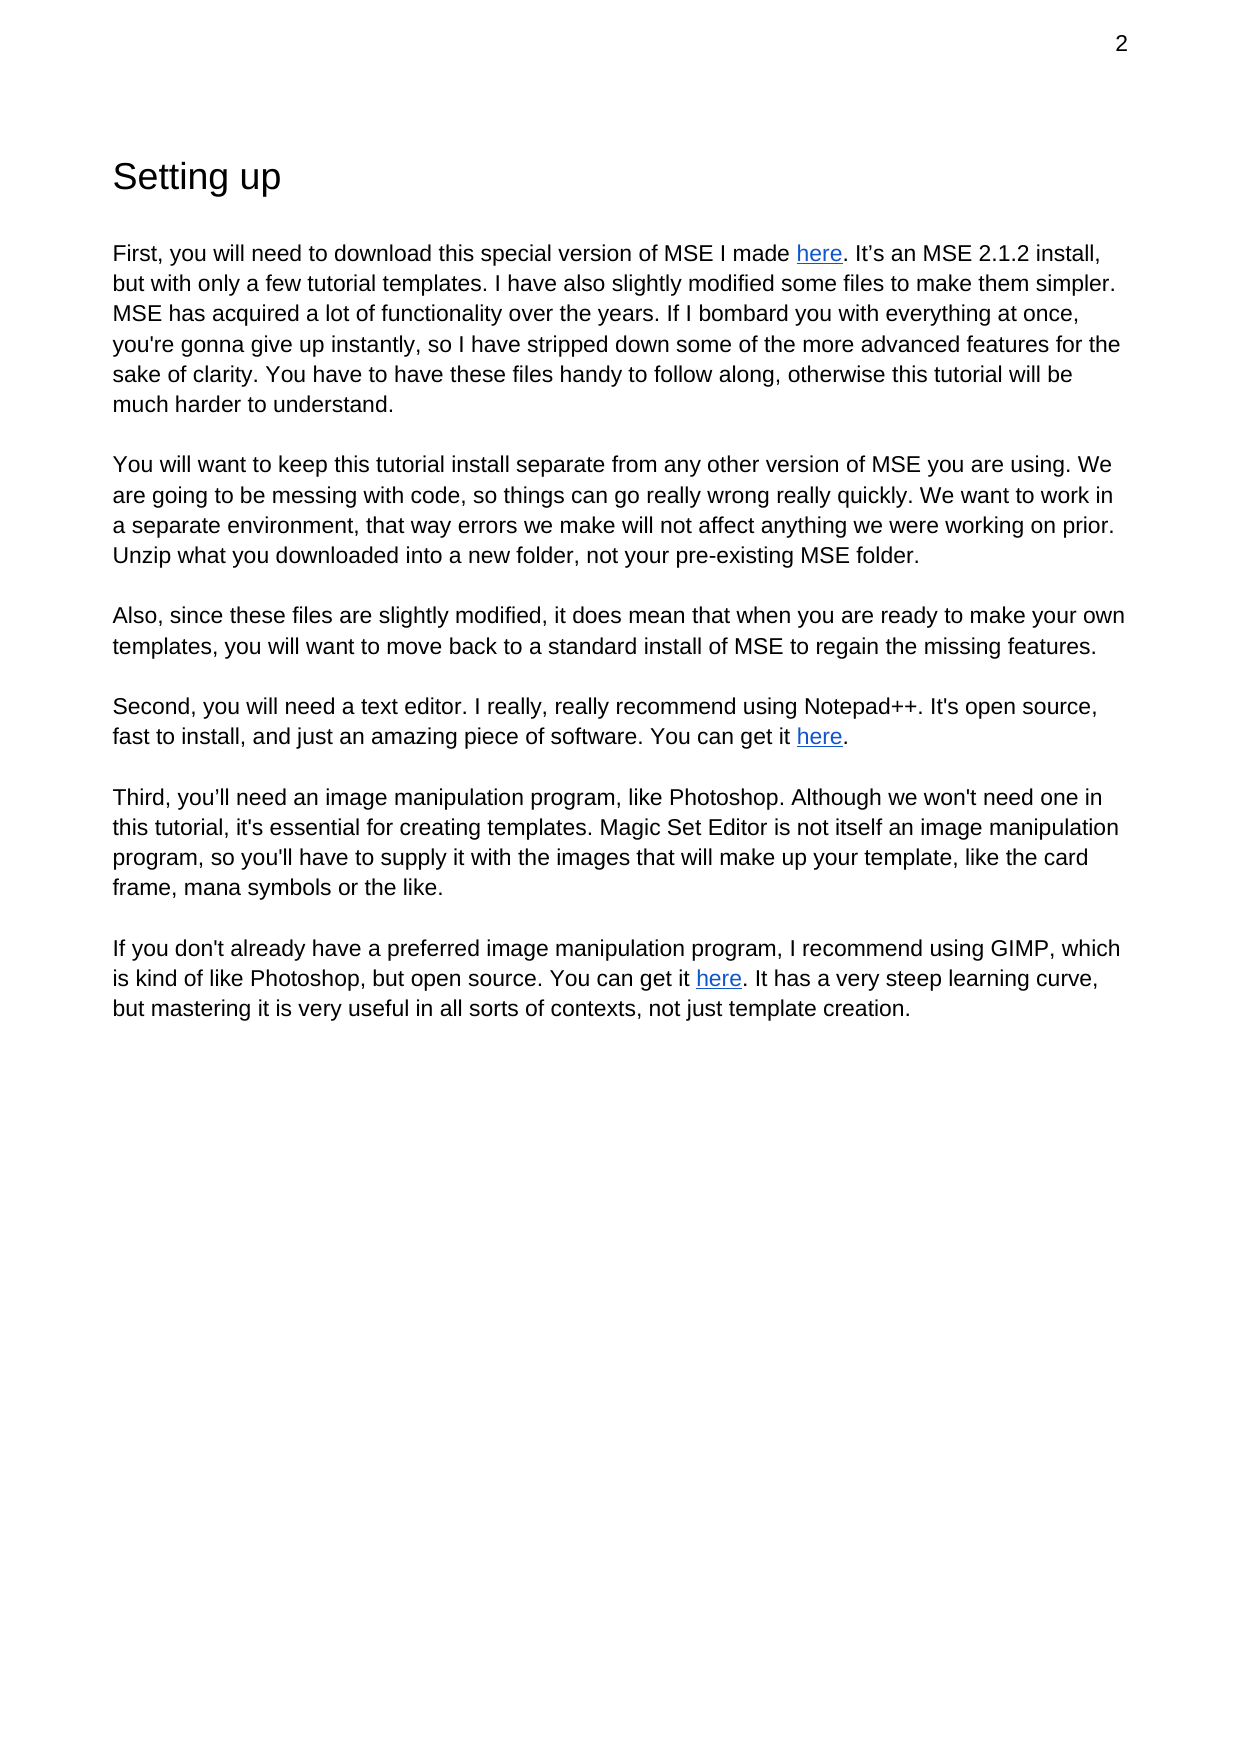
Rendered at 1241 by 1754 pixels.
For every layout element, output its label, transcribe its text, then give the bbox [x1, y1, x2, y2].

text Also, since these files are slightly modified, it does mean that when you are ready to make your own templates, you will want to move back to a standard install of MSE to regain the missing features. [112, 602, 1128, 659]
text Second, you will need a text editor. I really, really recommend using Notepad++. It's open source, fast to install, and just an amazing piece of software. You can get it here. [112, 693, 1128, 750]
text You will want to keep this tutorial install separate from any other version of MSE you are using. We are going to be messing with code, so things can go really wrong really quickly. We want to work in a separate environment, that way errors we make will not affect anything we were working on prior. Unzip what you downloaded into a new folder, not your pre-existing MSE folder. [112, 451, 1128, 568]
text If you don't already have a preferred image manipulation program, I recommend using GIMP, which is kind of like Photoshop, but open source. You can get it here. It has a very steep learning curve, but mastering it is very useful in all sorts of contexts, not just template creation. [112, 935, 1128, 1022]
subtitle Setting up [112, 154, 1128, 197]
text First, you will need to download this special version of MSE I made here. It’s an MSE 2.1.2 install, but with only a few tutorial templates. I have also slightly modified some files to make them simpler. MSE has acquired a lot of functionality over the years. If I bombard you with everything at once, you're gonna give up instantly, so I have stripped down some of the more advanced features for the sake of clarity. You have to have these files handy to follow along, otherwise this tutorial will be much harder to understand. [112, 240, 1128, 417]
text Third, you’ll need an image manipulation program, like Photoshop. Although we won't need one in this tutorial, it's essential for creating templates. Magic Set Editor is not itself an image manipulation program, so you'll have to supply it with the images that will make up your template, like the card frame, mana symbols or the like. [112, 784, 1128, 901]
